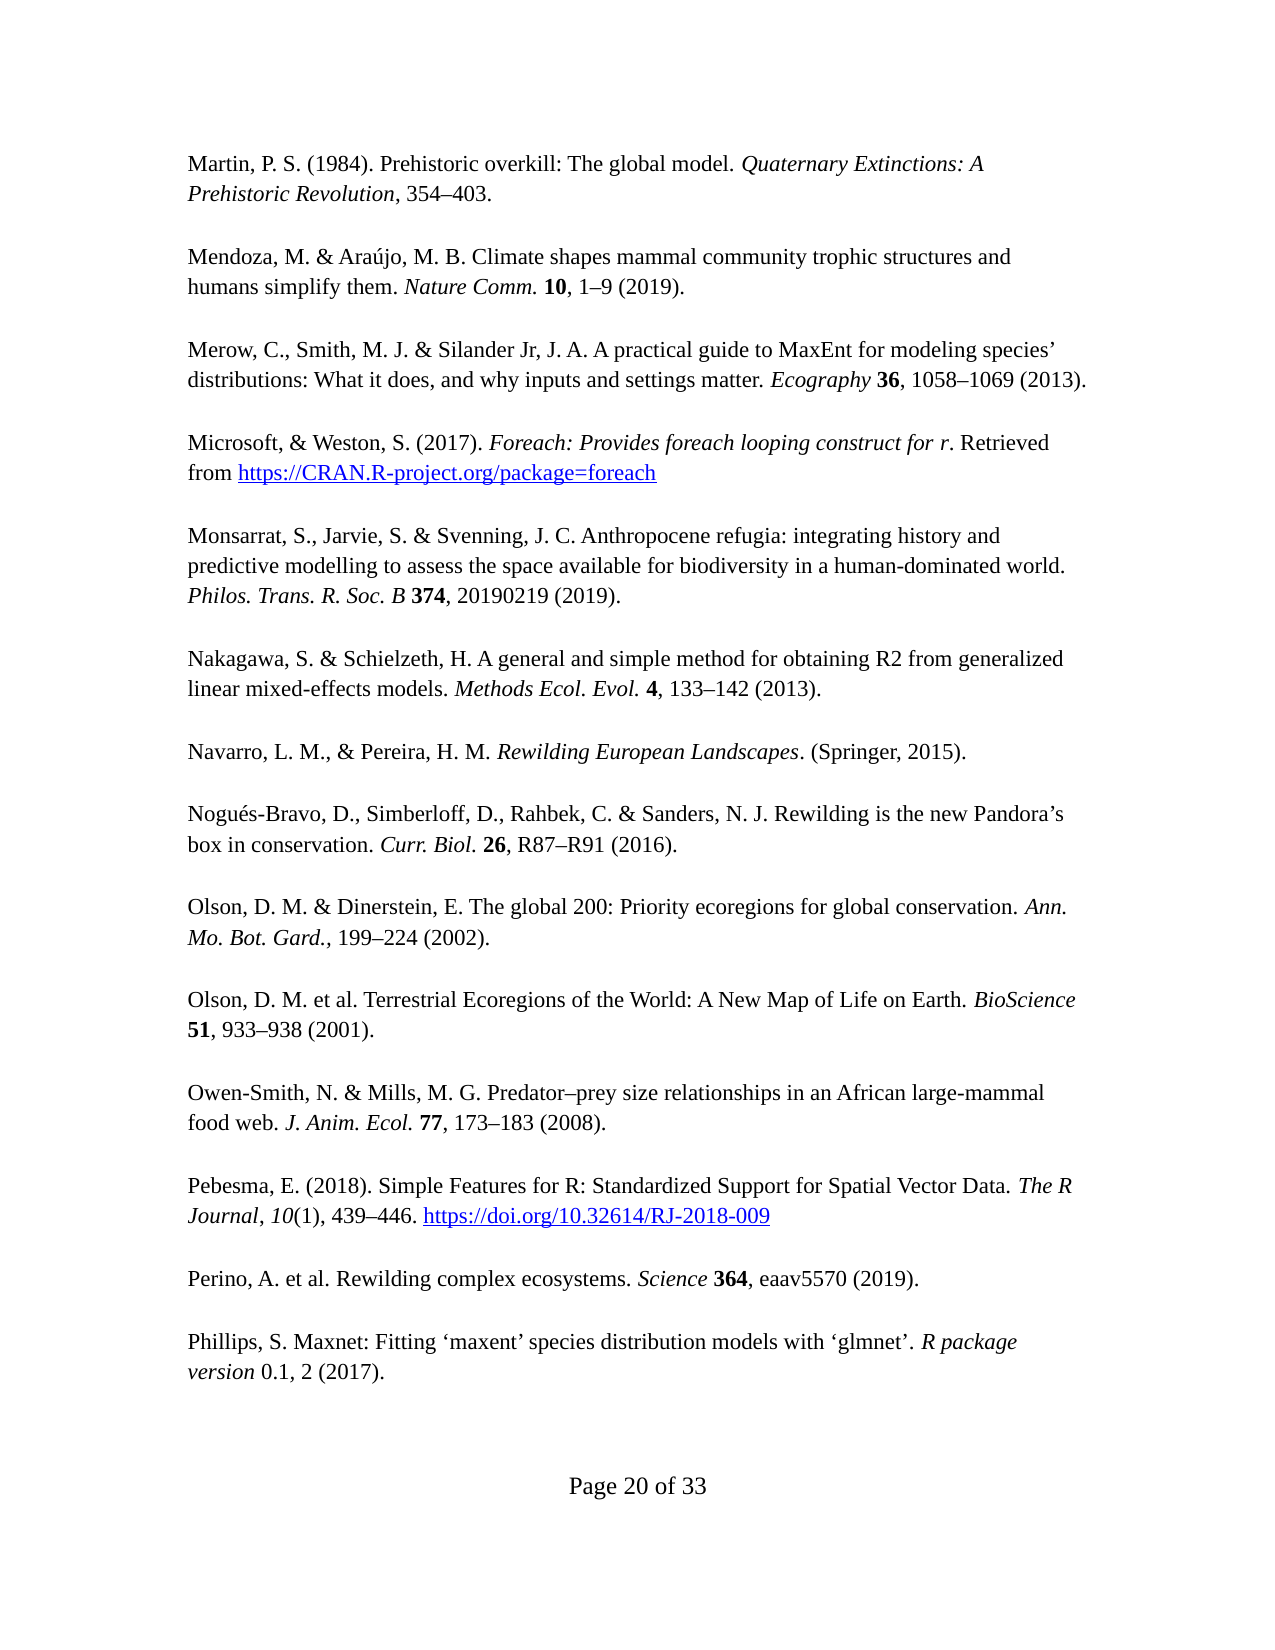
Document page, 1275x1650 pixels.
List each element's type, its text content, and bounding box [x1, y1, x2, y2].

text Nakagawa, S. & Schielzeth, H. A general and simple method for obtaining R2 from generalized linear mixed‐effects models. Methods Ecol. Evol. 4, 133–142 (2013). [187, 645, 1087, 701]
text Owen-Smith, N. & Mills, M. G. Predator–prey size relationships in an African large-mammal food web. J. Anim. Ecol. 77, 173–183 (2008). [187, 1079, 1087, 1136]
text Perino, A. et al. Rewilding complex ecosystems. Science 364, eaav5570 (2019). [187, 1265, 1087, 1291]
text Microsoft, & Weston, S. (2017). Foreach: Provides foreach looping construct for r. Retrieved from https://CRAN.R-project.org/package=foreach [187, 429, 1087, 485]
text Nogués-Bravo, D., Simberloff, D., Rahbek, C. & Sanders, N. J. Rewilding is the new Pandora’s box in conservation. Curr. Biol. 26, R87–R91 (2016). [187, 800, 1087, 857]
text Navarro, L. M., & Pereira, H. M. Rewilding European Landscapes. (Springer, 2015). [187, 738, 1087, 764]
text Phillips, S. Maxnet: Fitting ‘maxent’ species distribution models with ‘glmnet’. R package version 0.1, 2 (2017). [187, 1328, 1087, 1384]
text Pebesma, E. (2018). Simple Features for R: Standardized Support for Spatial Vector Data. The R Journal, 10(1), 439–446. https://doi.org/10.32614/RJ-2018-009 [187, 1172, 1087, 1229]
text Martin, P. S. (1984). Prehistoric overkill: The global model. Quaternary Extinctions: A Prehistoric Revolution, 354–403. [187, 150, 1087, 207]
text Mendoza, M. & Araújo, M. B. Climate shapes mammal community trophic structures and humans simplify them. Nature Comm. 10, 1–9 (2019). [187, 243, 1087, 299]
text Olson, D. M. & Dinerstein, E. The global 200: Priority ecoregions for global conservation. Ann. Mo. Bot. Gard., 199–224 (2002). [187, 893, 1087, 950]
text Monsarrat, S., Jarvie, S. & Svenning, J. C. Anthropocene refugia: integrating history and predictive modelling to assess the space available for biodiversity in a human-dominated world. Philos. Trans. R. Soc. B 374, 20190219 (2019). [187, 522, 1087, 608]
text Olson, D. M. et al. Terrestrial Ecoregions of the World: A New Map of Life on Earth. BioScience 51, 933–938 (2001). [187, 986, 1087, 1043]
text Merow, C., Smith, M. J. & Silander Jr, J. A. A practical guide to MaxEnt for modeling species’ distributions: What it does, and why inputs and settings matter. Ecography 36, 1058–1069 (2013). [187, 336, 1087, 392]
